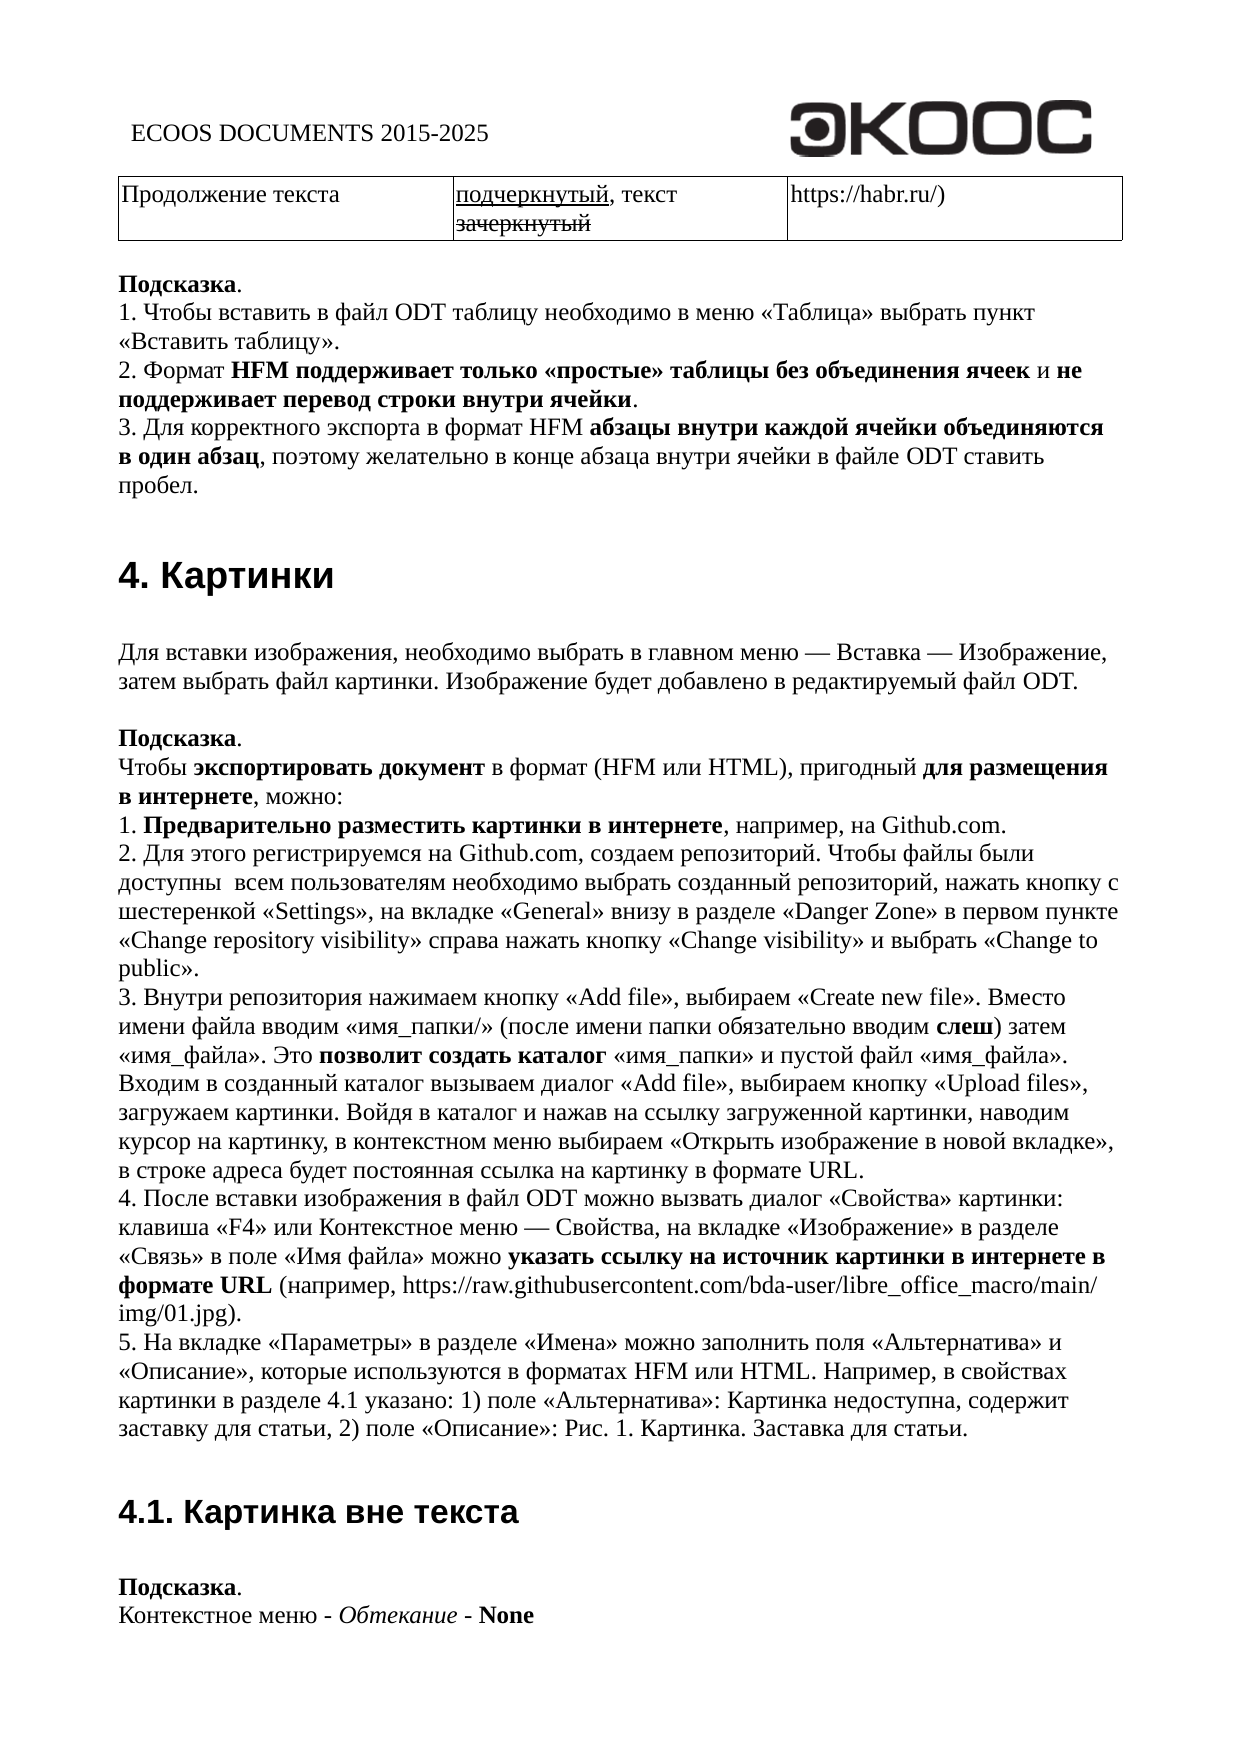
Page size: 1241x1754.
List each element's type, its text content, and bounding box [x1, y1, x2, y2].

text 2. Для этого регистрируемся на Github.com, создаем репозиторий. Чтобы файлы были доступны всем пользователям необходимо выбрать созданный репозиторий, нажать кнопку с шестеренкой «Settings», на вкладке «General» внизу в разделе «Danger Zone» в первом пункте «Change repository visibility» справа нажать кнопку «Change visibility» и выбрать «Change to public». [118, 838, 1122, 982]
text Подсказка. [118, 723, 1122, 752]
subtitle 4. Картинки [118, 552, 1122, 596]
text Контекстное меню - Обтекание - None [118, 1601, 1122, 1629]
text 3. Для корректного экспорта в формат HFM абзацы внутри каждой ячейки объединяются в один абзац, поэтому желательно в конце абзаца внутри ячейки в файле ODT ставить пробел. [118, 412, 1122, 499]
table_cell подчеркнутый, текст зачеркнутый [454, 177, 787, 240]
text 1. Чтобы вставить в файл ODT таблицу необходимо в меню «Таблица» выбрать пункт «Вставить таблицу». [118, 297, 1122, 355]
text Подсказка. [118, 269, 1122, 297]
table_cell https://habr.ru/) [788, 177, 1122, 240]
text Для вставки изображения, необходимо выбрать в главном меню — Вставка — Изображение, затем выбрать файл картинки. Изображение будет добавлено в редактируемый файл ODT. [118, 637, 1122, 695]
subtitle 4.1. Картинка вне текста [118, 1492, 1122, 1531]
table_cell Продолжение текста [119, 177, 453, 240]
text 3. Внутри репозитория нажимаем кнопку «Add file», выбираем «Create new file». Вместо имени файла вводим «имя_папки/» (после имени папки обязательно вводим слеш) затем «имя_файла». Это позволит создать каталог «имя_папки» и пустой файл «имя_файла». Входим в созданный каталог вызываем диалог «Add file», выбираем кнопку «Upload files», загружаем картинки. Войдя в каталог и нажав на ссылку загруженной картинки, наводим курсор на картинку, в контекстном меню выбираем «Открыть изображение в новой вкладке», в строке адреса будет постоянная ссылка на картинку в формате URL. [118, 982, 1122, 1183]
text 4. После вставки изображения в файл ODT можно вызвать диалог «Свойства» картинки: клавиша «F4» или Контекстное меню — Свойства, на вкладке «Изображение» в разделе «Связь» в поле «Имя файла» можно указать ссылку на источник картинки в интернете в формате URL (например, https://raw.githubusercontent.com/bda-user/libre_office_macro/main/img/01.jpg). [118, 1183, 1122, 1327]
text 2. Формат HFM поддерживает только «простые» таблицы без объединения ячеек и не поддерживает перевод строки внутри ячейки. [118, 355, 1122, 412]
text Подсказка. [118, 1572, 1122, 1601]
text 5. На вкладке «Параметры» в разделе «Имена» можно заполнить поля «Альтернатива» и «Описание», которые используются в форматах HFM или HTML. Например, в свойствах картинки в разделе 4.1 указано: 1) поле «Альтернатива»: Картинка недоступна, содержит заставку для статьи, 2) поле «Описание»: Рис. 1. Картинка. Заставка для статьи. [118, 1327, 1122, 1442]
picture [790, 100, 1092, 157]
text Чтобы экспортировать документ в формат (HFM или HTML), пригодный для размещения в интернете, можно: [118, 752, 1122, 810]
text 1. Предварительно разместить картинки в интернете, например, на Github.com. [118, 810, 1122, 838]
